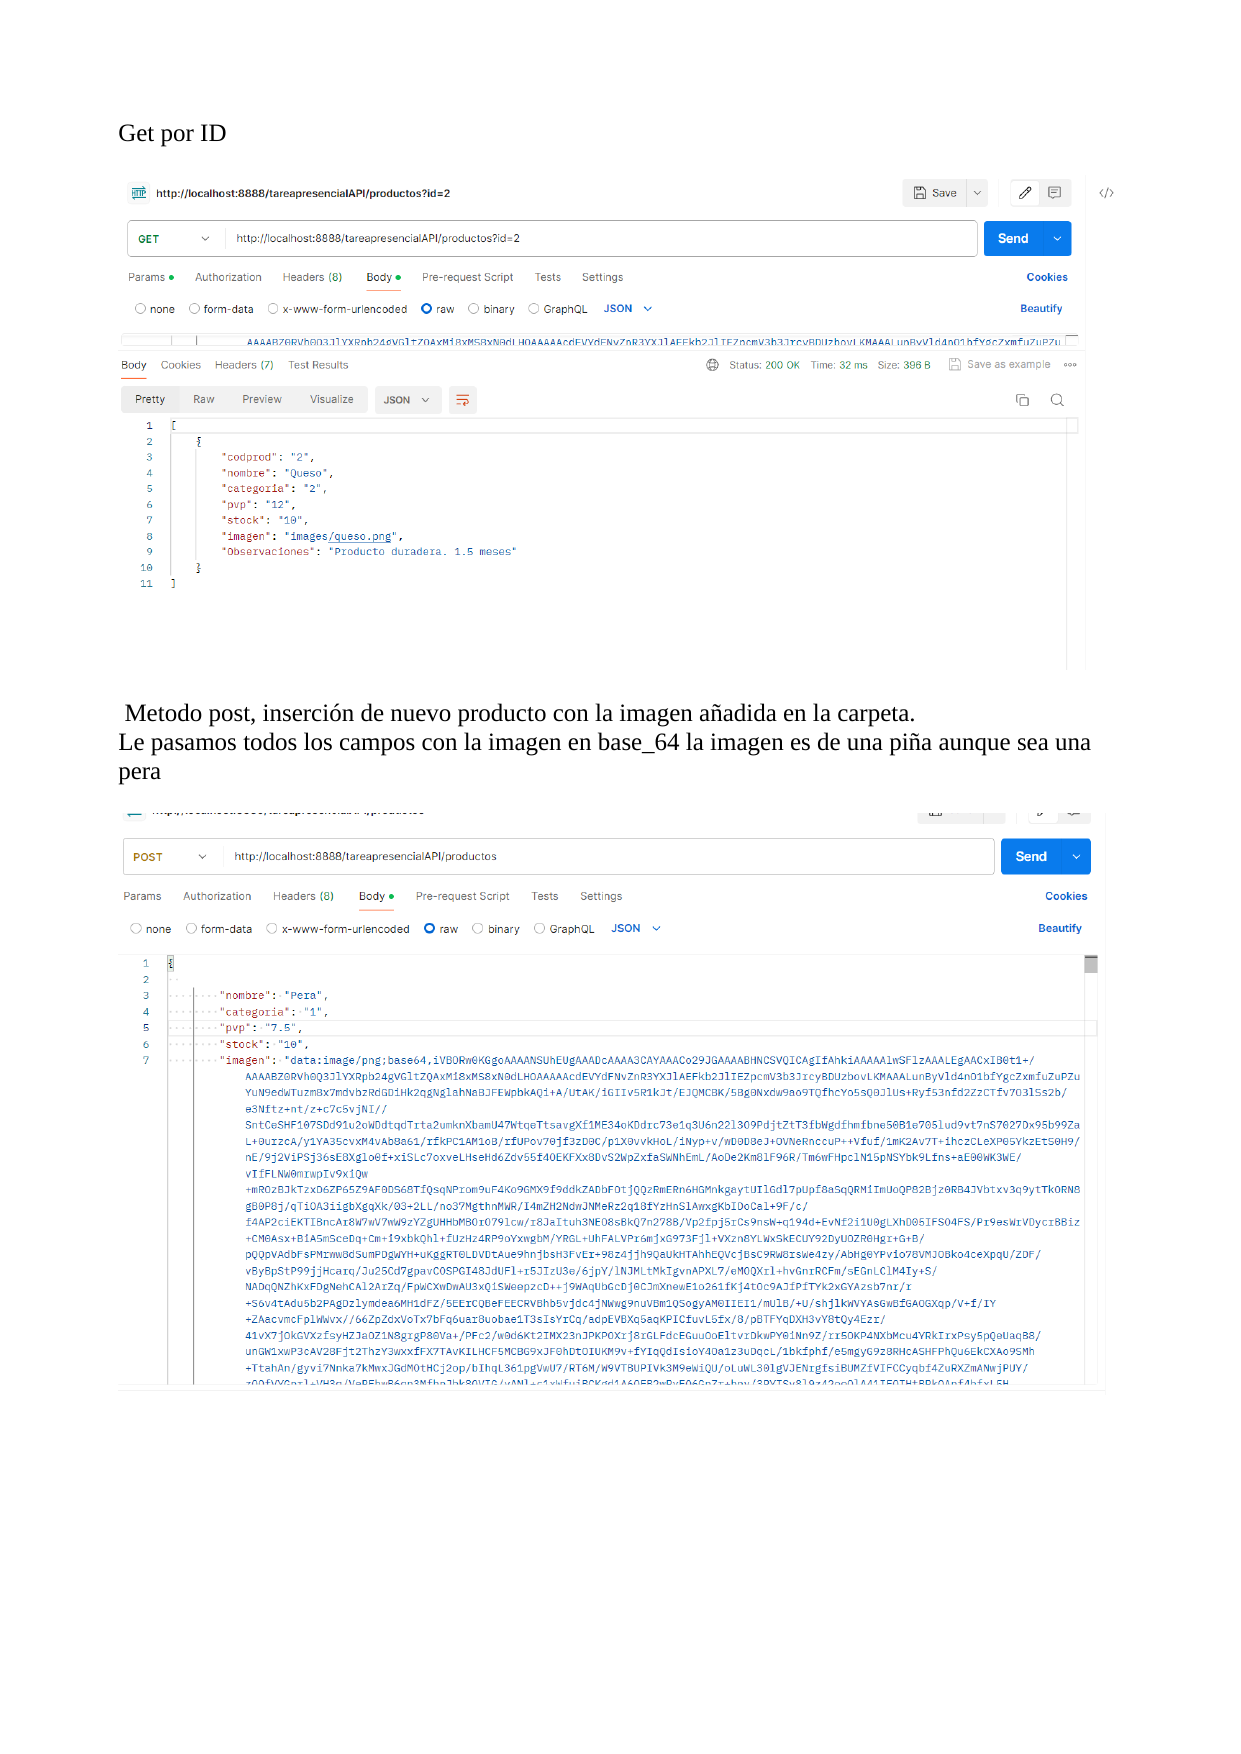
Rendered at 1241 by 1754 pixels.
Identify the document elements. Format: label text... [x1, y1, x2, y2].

text Metodo post, inserción de nuevo producto con la imagen añadida en la carpeta. [118, 698, 1122, 727]
picture [118, 175, 1123, 670]
text Get por ID [118, 118, 1122, 147]
picture [118, 813, 1123, 1395]
text Le pasamos todos los campos con la imagen en base_64 la imagen es de una piña aunque sea una pera [118, 727, 1122, 784]
